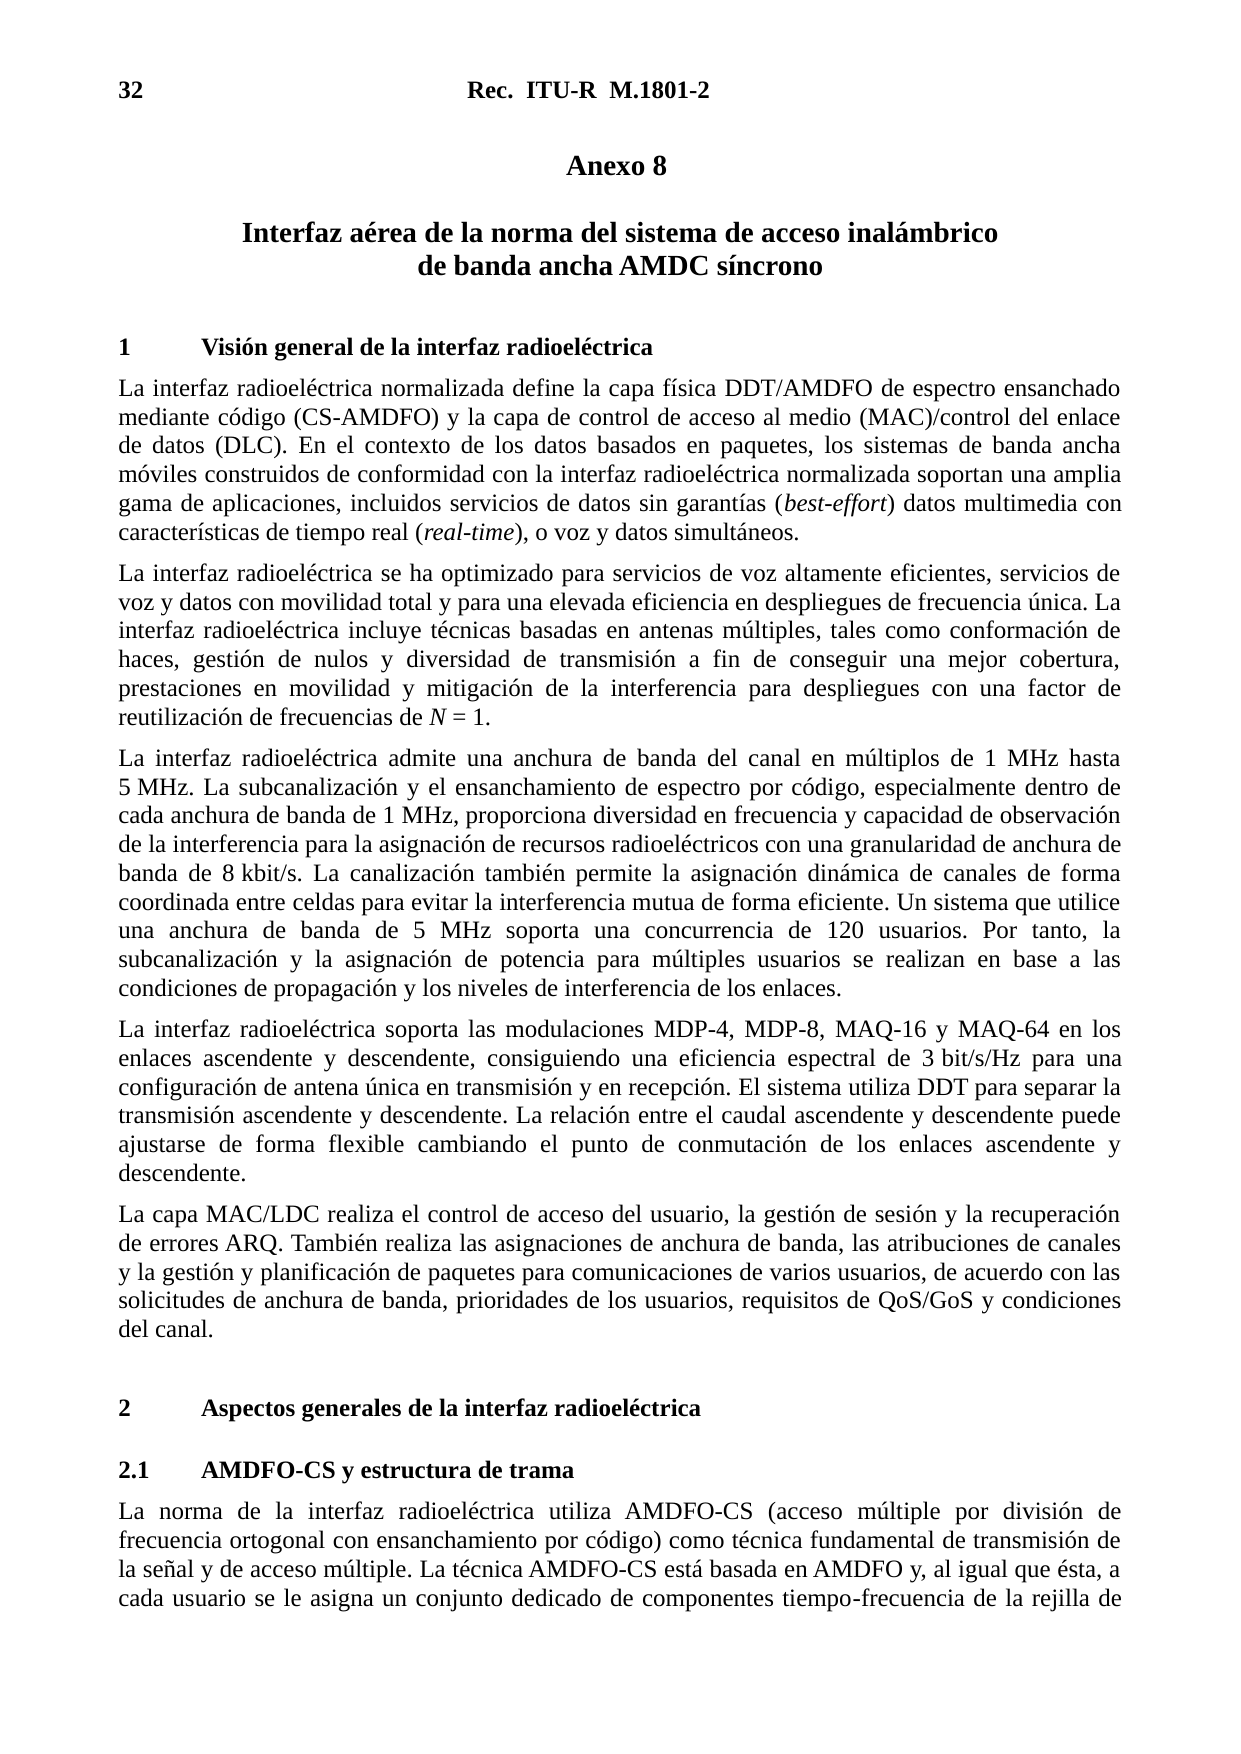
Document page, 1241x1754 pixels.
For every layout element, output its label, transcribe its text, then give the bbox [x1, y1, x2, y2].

text La capa MAC/LDC realiza el control de acceso del usuario, la gestión de sesión y la recuperación de errores ARQ. También realiza las asignaciones de anchura de banda, las atribuciones de canales y la gestión y planificación de paquetes para comunicaciones de varios usuarios, de acuerdo con las solicitudes de anchura de banda, prioridades de los usuarios, requisitos de QoS/GoS y condiciones del canal. [118, 1199, 1122, 1343]
text La interfaz radioeléctrica normalizada define la capa física DDT/AMDFO de espectro ensanchado mediante código (CS-AMDFO) y la capa de control de acceso al medio (MAC)/control del enlace de datos (DLC). En el contexto de los datos basados en paquetes, los sistemas de banda ancha móviles construidos de conformidad con la interfaz radioeléctrica normalizada soportan una amplia gama de aplicaciones, incluidos servicios de datos sin garantías (best-effort) datos multimedia con características de tiempo real (real-time), o voz y datos simultáneos. [118, 373, 1122, 546]
subtitle 1 Visión general de la interfaz radioeléctrica [118, 332, 1122, 361]
text La interfaz radioeléctrica se ha optimizado para servicios de voz altamente eficientes, servicios de voz y datos con movilidad total y para una elevada eficiencia en despliegues de frecuencia única. La interfaz radioeléctrica incluye técnicas basadas en antenas múltiples, tales como conformación de haces, gestión de nulos y diversidad de transmisión a fin de conseguir una mejor cobertura, prestaciones en movilidad y mitigación de la interferencia para despliegues con una factor de reutilización de frecuencias de N = 1. [118, 558, 1122, 731]
text La interfaz radioeléctrica admite una anchura de banda del canal en múltiplos de 1 MHz hasta 5 MHz. La subcanalización y el ensanchamiento de espectro por código, especialmente dentro de cada anchura de banda de 1 MHz, proporciona diversidad en frecuencia y capacidad de observación de la interferencia para la asignación de recursos radioeléctricos con una granularidad de anchura de banda de 8 kbit/s. La canalización también permite la asignación dinámica de canales de forma coordinada entre celdas para evitar la interferencia mutua de forma eficiente. Un sistema que utilice una anchura de banda de 5 MHz soporta una concurrencia de 120 usuarios. Por tanto, la subcanalización y la asignación de potencia para múltiples usuarios se realizan en base a las condiciones de propagación y los niveles de interferencia de los enlaces. [118, 743, 1122, 1002]
title Anexo 8 Interfaz aérea de la norma del sistema de acceso inalámbrico de banda ancha AMDC síncrono [118, 148, 1122, 282]
text La norma de la interfaz radioeléctrica utiliza AMDFO-CS (acceso múltiple por división de frecuencia ortogonal con ensanchamiento por código) como técnica fundamental de transmisión de la señal y de acceso múltiple. La técnica AMDFO-CS está basada en AMDFO y, al igual que ésta, a cada usuario se le asigna un conjunto dedicado de componentes tiempo‑frecuencia de la rejilla de [118, 1496, 1122, 1611]
subtitle 2.1 AMDFO-CS y estructura de trama [118, 1455, 1122, 1484]
text La interfaz radioeléctrica soporta las modulaciones MDP-4, MDP-8, MAQ-16 y MAQ-64 en los enlaces ascendente y descendente, consiguiendo una eficiencia espectral de 3 bit/s/Hz para una configuración de antena única en transmisión y en recepción. El sistema utiliza DDT para separar la transmisión ascendente y descendente. La relación entre el caudal ascendente y descendente puede ajustarse de forma flexible cambiando el punto de conmutación de los enlaces ascendente y descendente. [118, 1014, 1122, 1187]
subtitle 2 Aspectos generales de la interfaz radioeléctrica [118, 1393, 1122, 1422]
